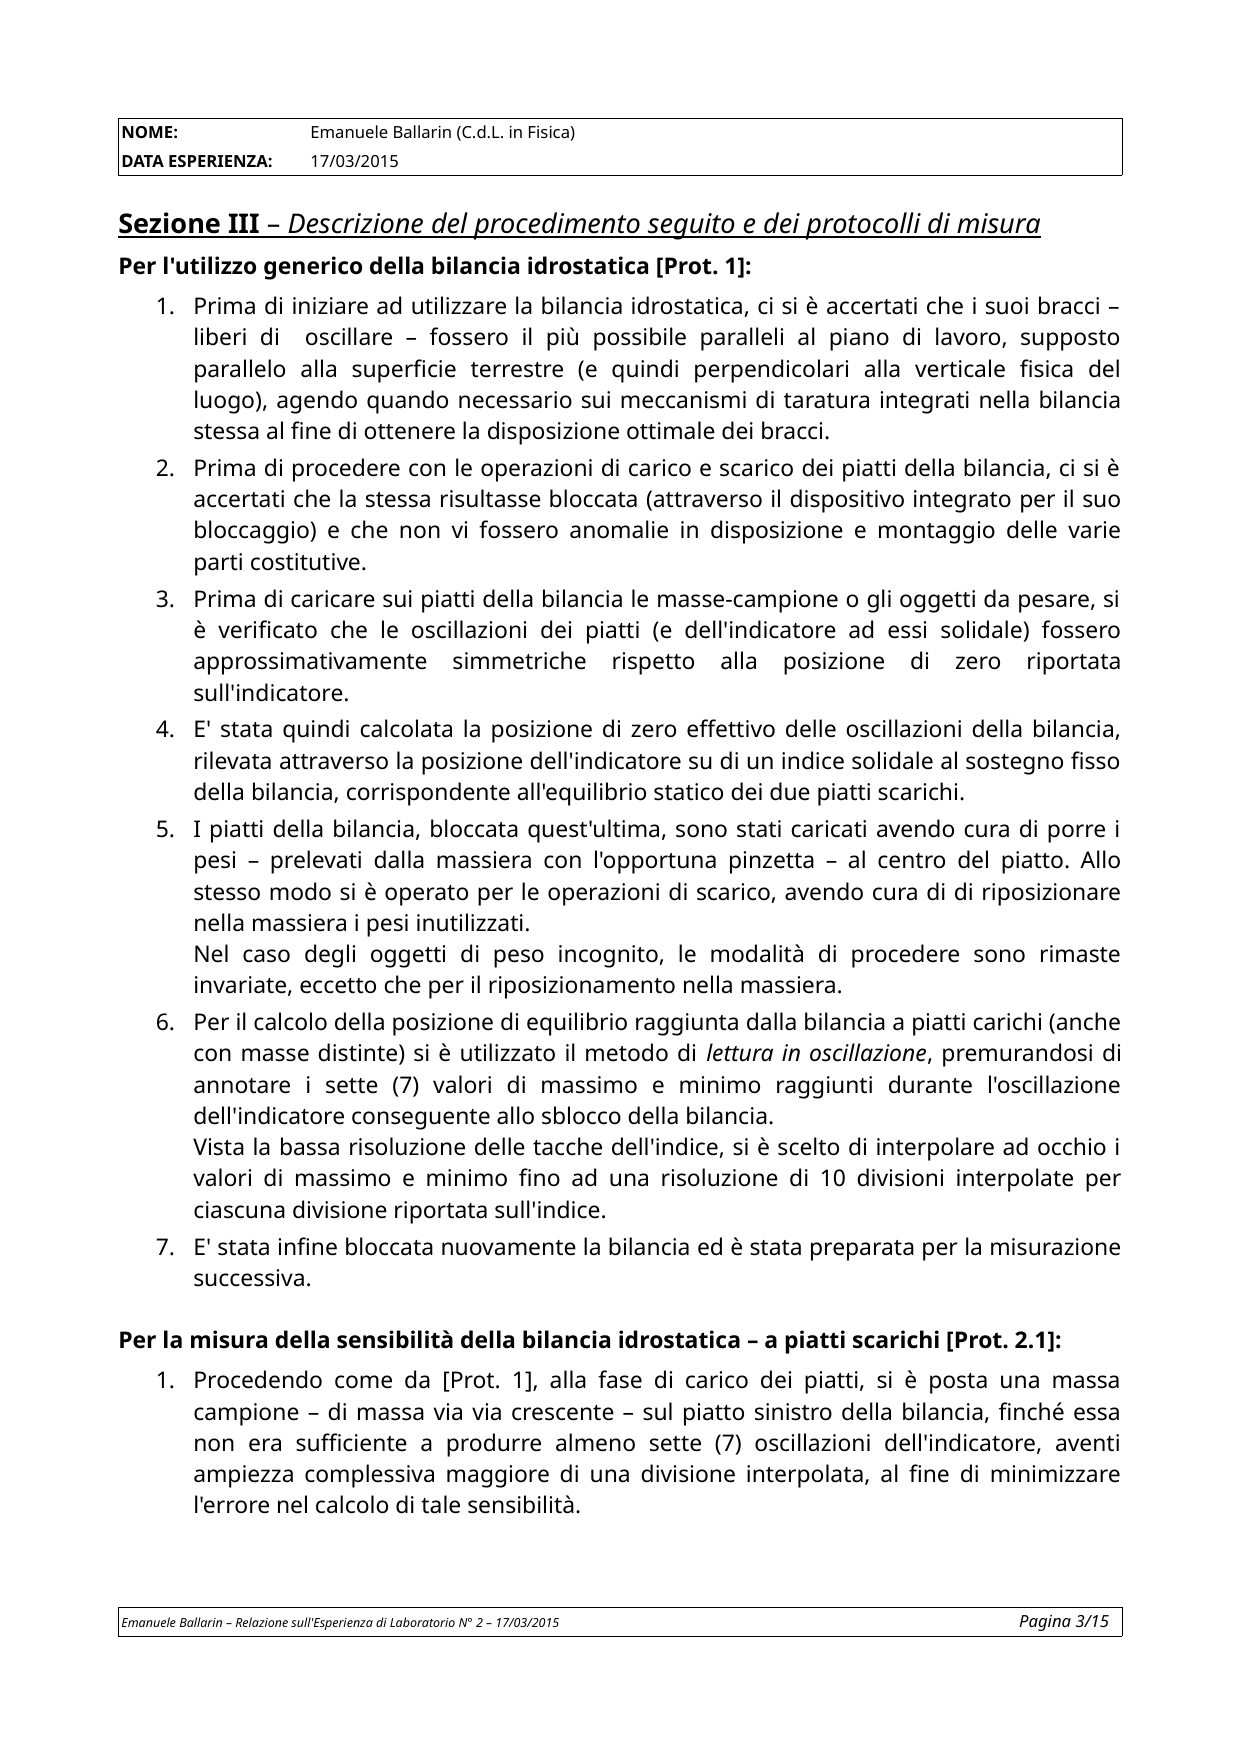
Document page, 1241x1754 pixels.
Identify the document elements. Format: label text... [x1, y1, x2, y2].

list Procedendo come da [Prot. 1], alla fase di carico dei piatti, si è posta una massa campione – di massa via via crescente – sul piatto sinistro della bilancia, finché essa non era sufficiente a produrre almeno sette (7) oscillazioni dell'indicatore, aventi ampiezza complessiva maggiore di una divisione interpolata, al fine di minimizzare l'errore nel calcolo di tale sensibilità. [156, 1364, 1122, 1520]
list E' stata quindi calcolata la posizione di zero effettivo delle oscillazioni della bilancia, rilevata attraverso la posizione dell'indicatore su di un indice solidale al sostegno fisso della bilancia, corrispondente all'equilibrio statico dei due piatti scarichi. [156, 713, 1122, 807]
list Nel caso degli oggetti di peso incognito, le modalità di procedere sono rimaste invariate, eccetto che per il riposizionamento nella massiera. [156, 938, 1122, 1000]
list Prima di iniziare ad utilizzare la bilancia idrostatica, ci si è accertati che i suoi bracci – liberi di oscillare – fossero il più possibile paralleli al piano di lavoro, supposto parallelo alla superficie terrestre (e quindi perpendicolari alla verticale fisica del luogo), agendo quando necessario sui meccanismi di taratura integrati nella bilancia stessa al fine di ottenere la disposizione ottimale dei bracci. [156, 290, 1122, 446]
text Per l'utilizzo generico della bilancia idrostatica [Prot. 1]: [118, 250, 1122, 281]
list Per il calcolo della posizione di equilibrio raggiunta dalla bilancia a piatti carichi (anche con masse distinte) si è utilizzato il metodo di lettura in oscillazione, premurandosi di annotare i sette (7) valori di massimo e minimo raggiunti durante l'oscillazione dell'indicatore conseguente allo sblocco della bilancia. [156, 1006, 1122, 1131]
text Per la misura della sensibilità della bilancia idrostatica – a piatti scarichi [Prot. 2.1]: [118, 1324, 1122, 1356]
list Prima di caricare sui piatti della bilancia le masse-campione o gli oggetti da pesare, si è verificato che le oscillazioni dei piatti (e dell'indicatore ad essi solidale) fossero approssimativamente simmetriche rispetto alla posizione di zero riportata sull'indicatore. [156, 583, 1122, 708]
list E' stata infine bloccata nuovamente la bilancia ed è stata preparata per la misurazione successiva. [156, 1231, 1122, 1293]
list Vista la bassa risoluzione delle tacche dell'indice, si è scelto di interpolare ad occhio i valori di massimo e minimo fino ad una risoluzione di 10 divisioni interpolate per ciascuna divisione riportata sull'indice. [156, 1131, 1122, 1225]
list Prima di procedere con le operazioni di carico e scarico dei piatti della bilancia, ci si è accertati che la stessa risultasse bloccata (attraverso il dispositivo integrato per il suo bloccaggio) e che non vi fossero anomalie in disposizione e montaggio delle varie parti costitutive. [156, 452, 1122, 577]
list I piatti della bilancia, bloccata quest'ultima, sono stati caricati avendo cura di porre i pesi – prelevati dalla massiera con l'opportuna pinzetta – al centro del piatto. Allo stesso modo si è operato per le operazioni di scarico, avendo cura di di riposizionare nella massiera i pesi inutilizzati. [156, 813, 1122, 938]
text Sezione III – Descrizione del procedimento seguito e dei protocolli di misura [118, 205, 1122, 242]
